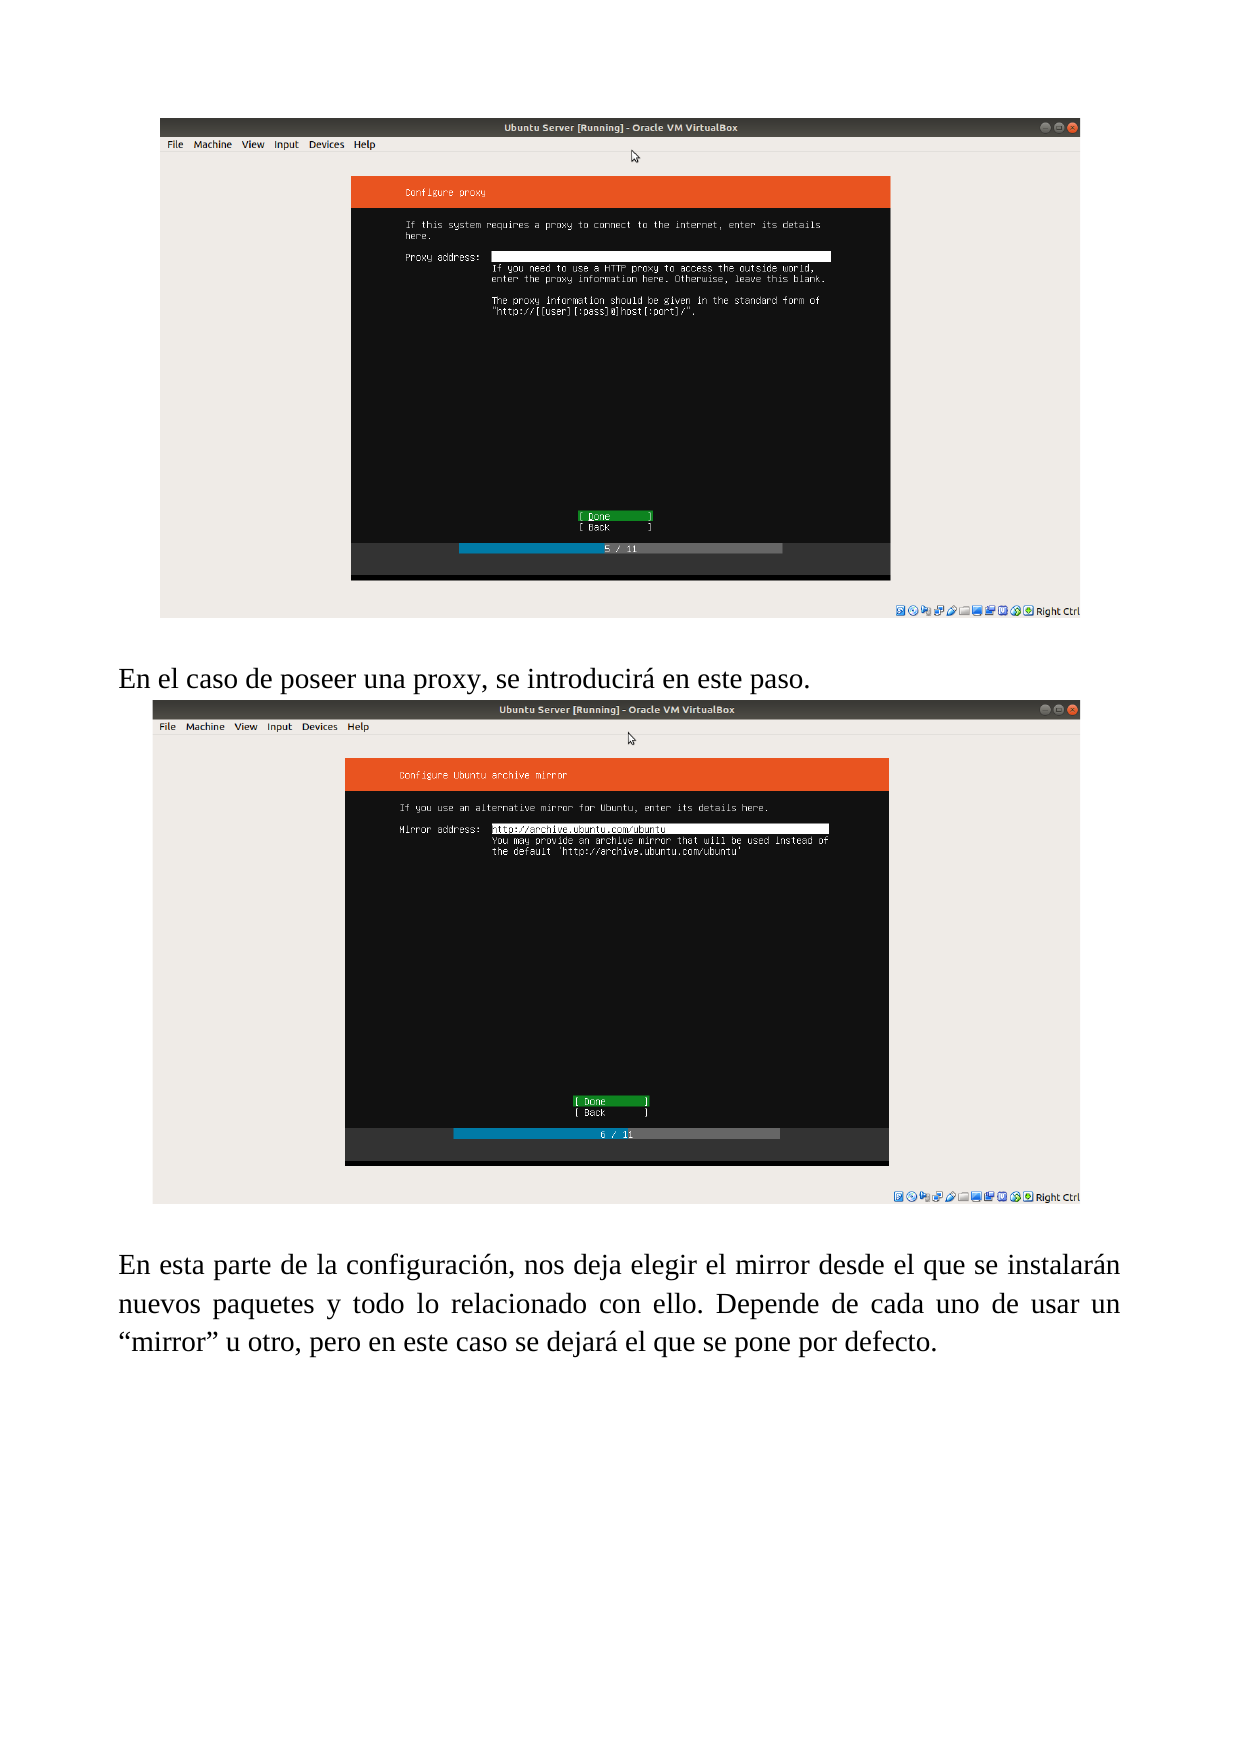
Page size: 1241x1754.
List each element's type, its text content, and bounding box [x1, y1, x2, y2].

text En esta parte de la configuración, nos deja elegir el mirror desde el que se instalarán nuevos paquetes y todo lo relacionado con ello. Depende de cada uno de usar un “mirror” u otro, pero en este caso se dejará el que se pone por defecto. [118, 1247, 1122, 1358]
picture [160, 118, 1080, 618]
text En el caso de poseer una proxy, se introducirá en este paso. [118, 661, 1122, 694]
picture [152, 700, 1081, 1204]
